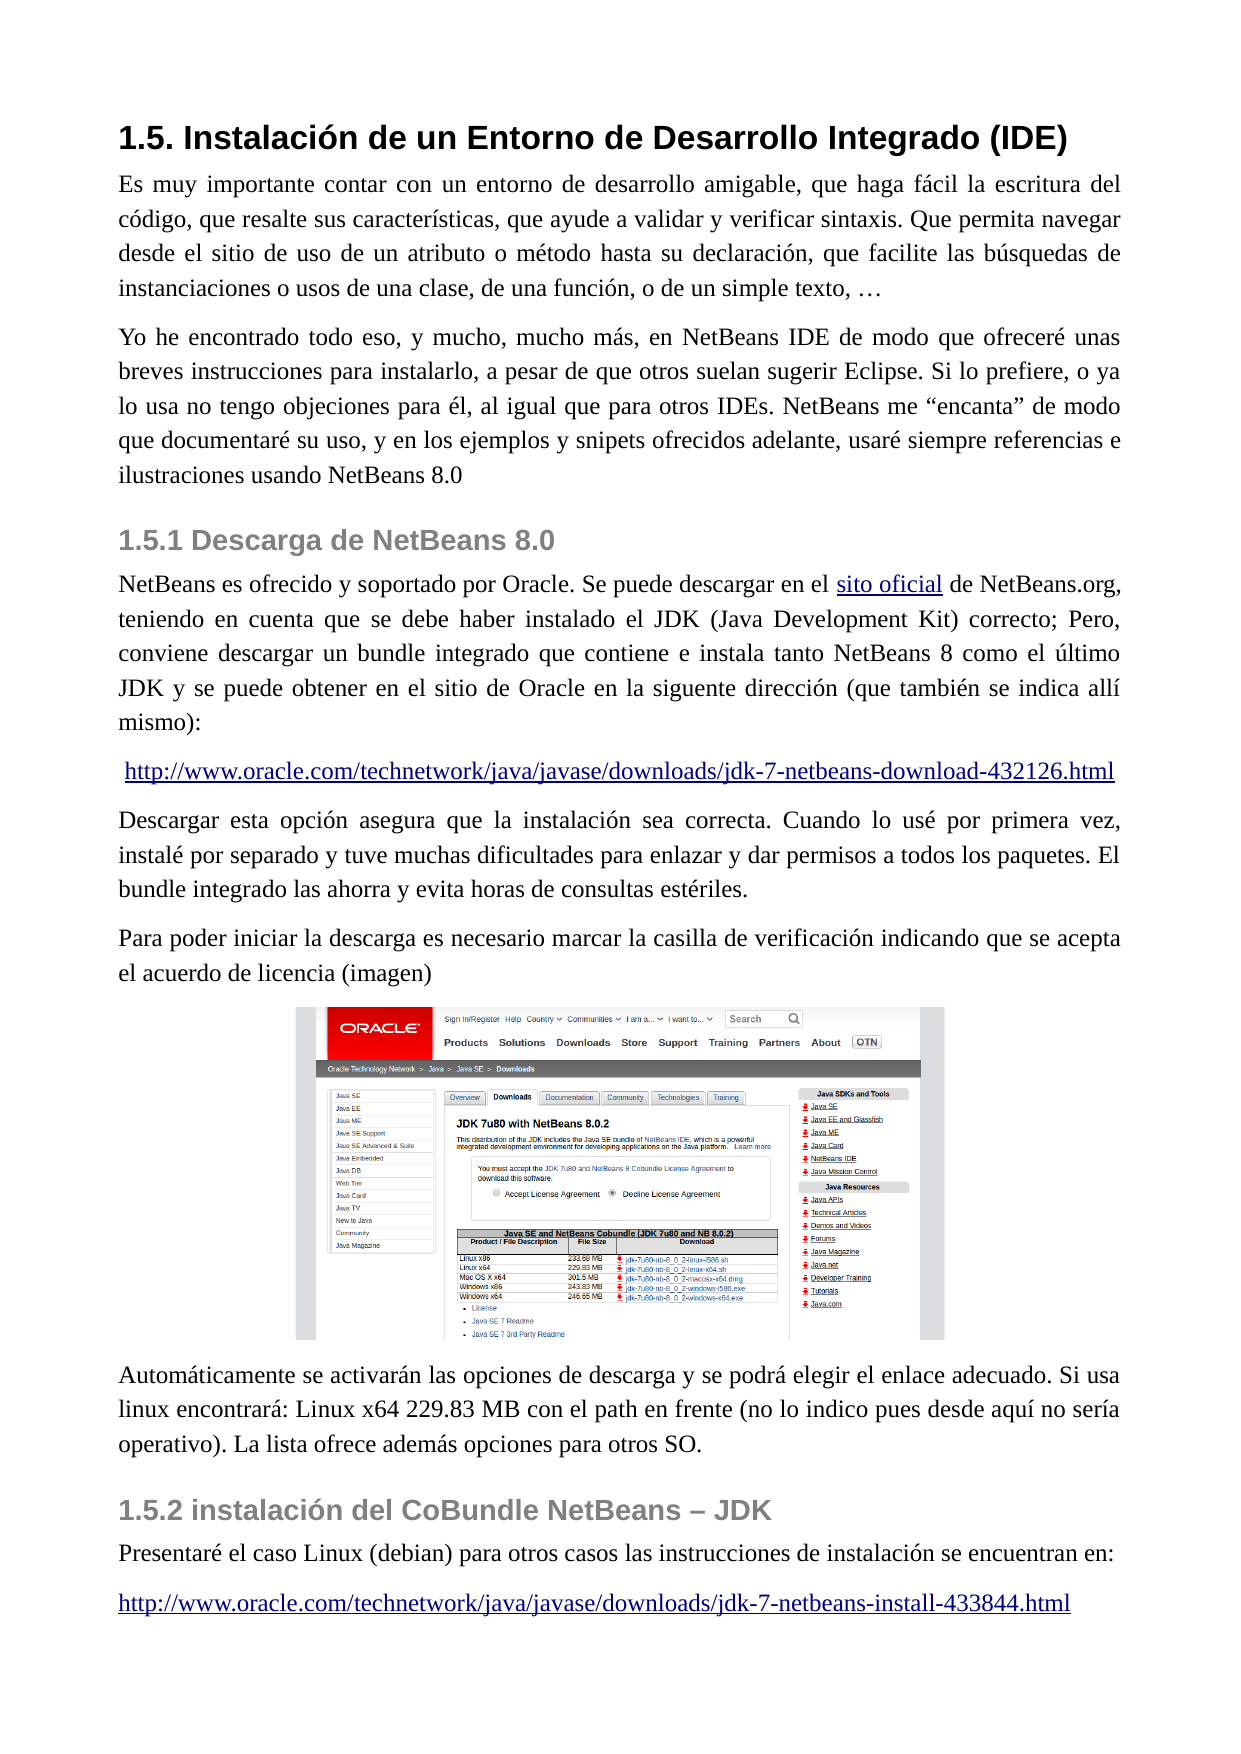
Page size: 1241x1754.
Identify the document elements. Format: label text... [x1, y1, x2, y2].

text Presentaré el caso Linux (debian) para otros casos las instrucciones de instalación se encuentran en: [118, 1538, 1122, 1567]
text Descargar esta opción asegura que la instalación sea correcta. Cuando lo usé por primera vez, instalé por separado y tuve muchas dificultades para enlazar y dar permisos a todos los paquetes. El bundle integrado las ahorra y evita horas de consultas estériles. [118, 805, 1122, 903]
subtitle 1.5. Instalación de un Entorno de Desarrollo Integrado (IDE) [118, 118, 1122, 157]
text http://www.oracle.com/technetwork/java/javase/downloads/jdk-7-netbeans-download-432126.html [118, 756, 1122, 785]
picture [295, 1007, 945, 1340]
text Automáticamente se activarán las opciones de descarga y se podrá elegir el enlace adecuado. Si usa linux encontrará: Linux x64 229.83 MB con el path en frente (no lo indico pues desde aquí no sería operativo). La lista ofrece además opciones para otros SO. [118, 1360, 1122, 1458]
text Es muy importante contar con un entorno de desarrollo amigable, que haga fácil la escritura del código, que resalte sus características, que ayude a validar y verificar sintaxis. Que permita navegar desde el sitio de uso de un atributo o método hasta su declaración, que facilite las búsquedas de instanciaciones o usos de una clase, de una función, o de un simple texto, … [118, 169, 1122, 301]
text Para poder iniciar la descarga es necesario marcar la casilla de verificación indicando que se acepta el acuerdo de licencia (imagen) [118, 923, 1122, 987]
subtitle 1.5.1 Descarga de NetBeans 8.0 [118, 523, 1122, 557]
text Yo he encontrado todo eso, y mucho, mucho más, en NetBeans IDE de modo que ofreceré unas breves instrucciones para instalarlo, a pesar de que otros suelan sugerir Eclipse. Si lo prefiere, o ya lo usa no tengo objeciones para él, al igual que para otros IDEs. NetBeans me “encanta” de modo que documentaré su uso, y en los ejemplos y snipets ofrecidos adelante, usaré siempre referencias e ilustraciones usando NetBeans 8.0 [118, 322, 1122, 488]
text NetBeans es ofrecido y soportado por Oracle. Se puede descargar en el sito oficial de NetBeans.org, teniendo en cuenta que se debe haber instalado el JDK (Java Development Kit) correcto; Pero, conviene descargar un bundle integrado que contiene e instala tanto NetBeans 8 como el último JDK y se puede obtener en el sitio de Oracle en la siguente dirección (que también se indica allí mismo): [118, 569, 1122, 736]
text http://www.oracle.com/technetwork/java/javase/downloads/jdk-7-netbeans-install-433844.html [118, 1588, 1122, 1616]
subtitle 1.5.2 instalación del CoBundle NetBeans – JDK [118, 1492, 1122, 1526]
